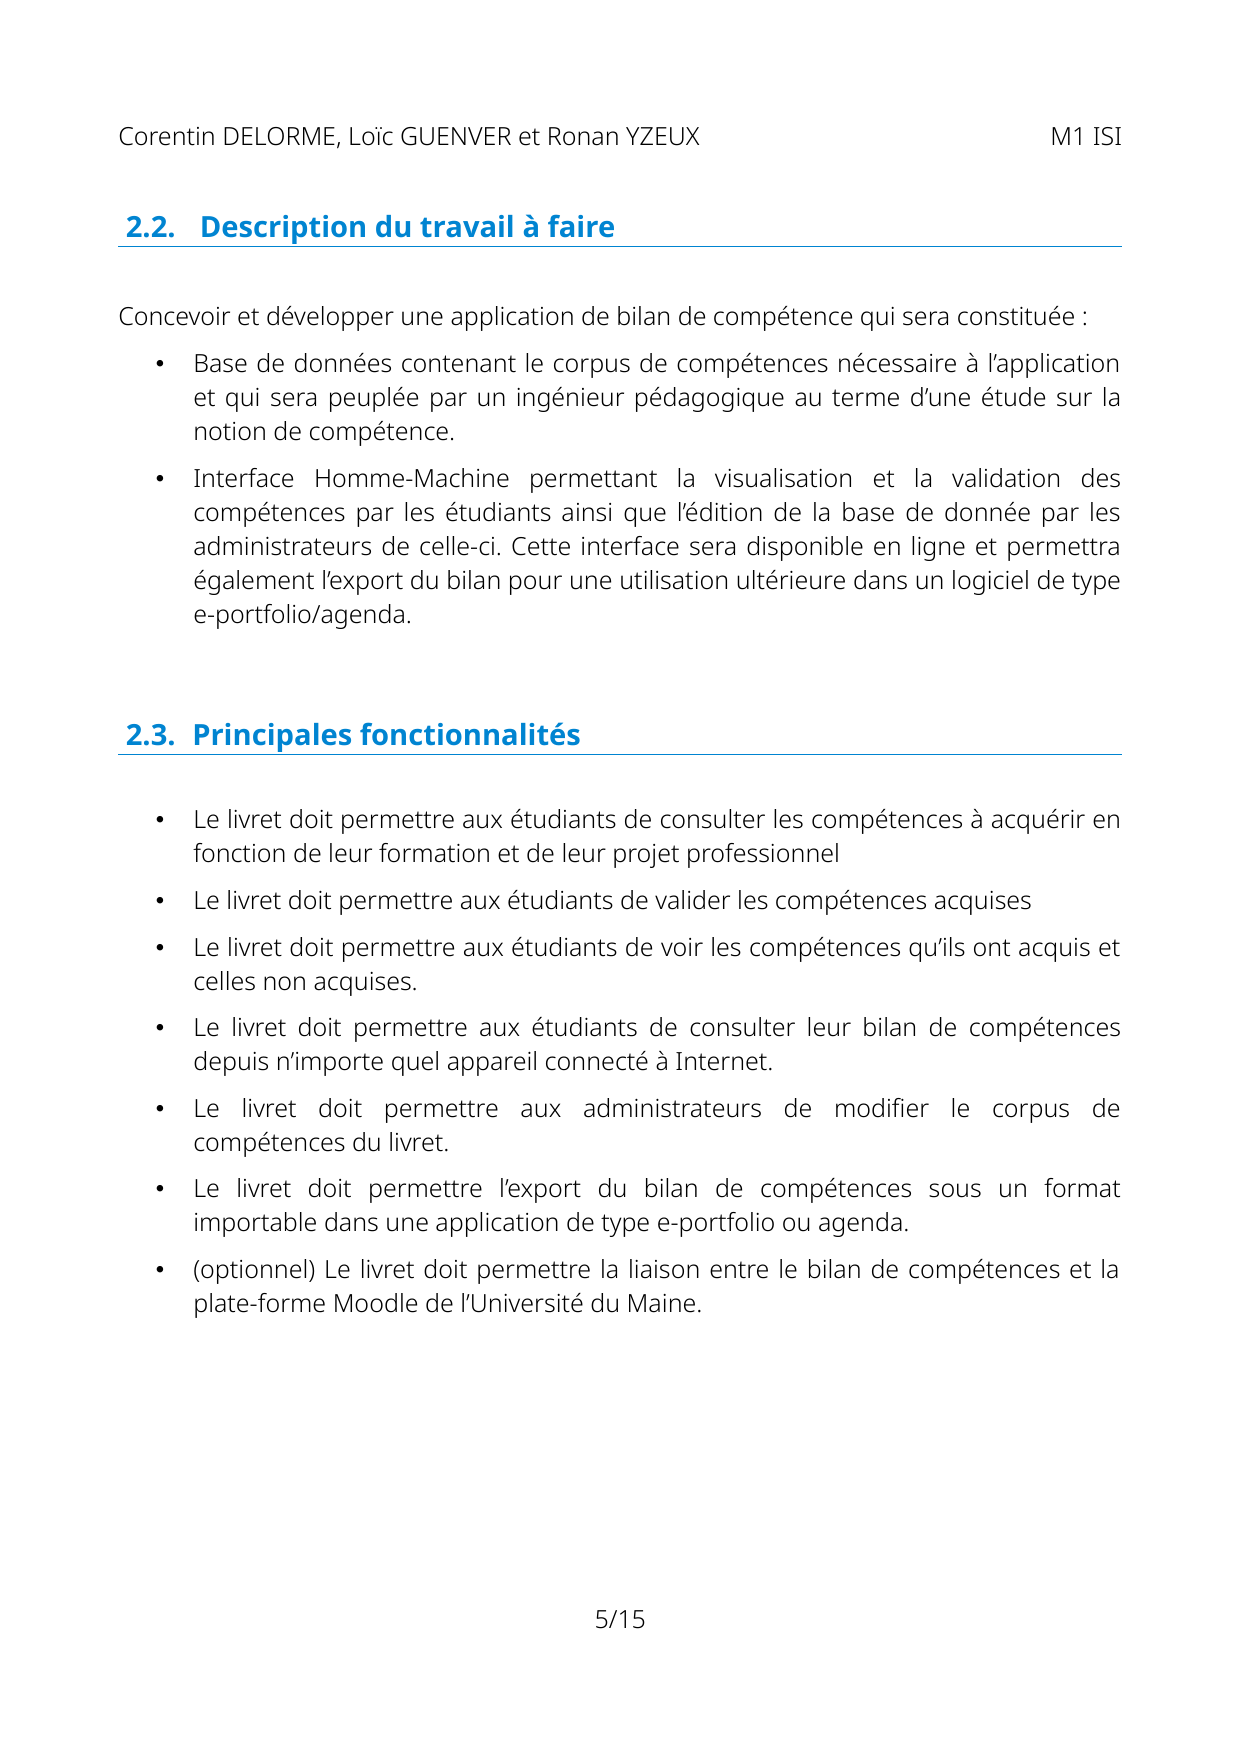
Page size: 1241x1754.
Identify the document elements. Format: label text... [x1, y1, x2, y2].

list Le livret doit permettre l’export du bilan de compétences sous un format importable dans une application de type e-portfolio ou agenda. [156, 1171, 1122, 1239]
list Le livret doit permettre aux étudiants de consulter les compétences à acquérir en fonction de leur formation et de leur projet professionnel [156, 802, 1122, 870]
list Le livret doit permettre aux administrateurs de modifier le corpus de compétences du livret. [156, 1090, 1122, 1158]
subtitle Description du travail à faire [118, 207, 1122, 246]
list Le livret doit permettre aux étudiants de consulter leur bilan de compétences depuis n’importe quel appareil connecté à Internet. [156, 1010, 1122, 1078]
subtitle Principales fonctionnalités [118, 715, 1122, 754]
list Le livret doit permettre aux étudiants de voir les compétences qu’ils ont acquis et celles non acquises. [156, 929, 1122, 997]
list (optionnel) Le livret doit permettre la liaison entre le bilan de compétences et la plate-forme Moodle de l’Université du Maine. [156, 1252, 1122, 1320]
text Concevoir et développer une application de bilan de compétence qui sera constituée : [118, 299, 1122, 333]
list Le livret doit permettre aux étudiants de valider les compétences acquises [156, 883, 1122, 917]
list Interface Homme-Machine permettant la visualisation et la validation des compétences par les étudiants ainsi que l’édition de la base de donnée par les administrateurs de celle-ci. Cette interface sera disponible en ligne et permettra également l’export du bilan pour une utilisation ultérieure dans un logiciel de type e-portfolio/agenda. [156, 460, 1122, 631]
list Base de données contenant le corpus de compétences nécessaire à l’application et qui sera peuplée par un ingénieur pédagogique au terme d’une étude sur la notion de compétence. [156, 346, 1122, 448]
